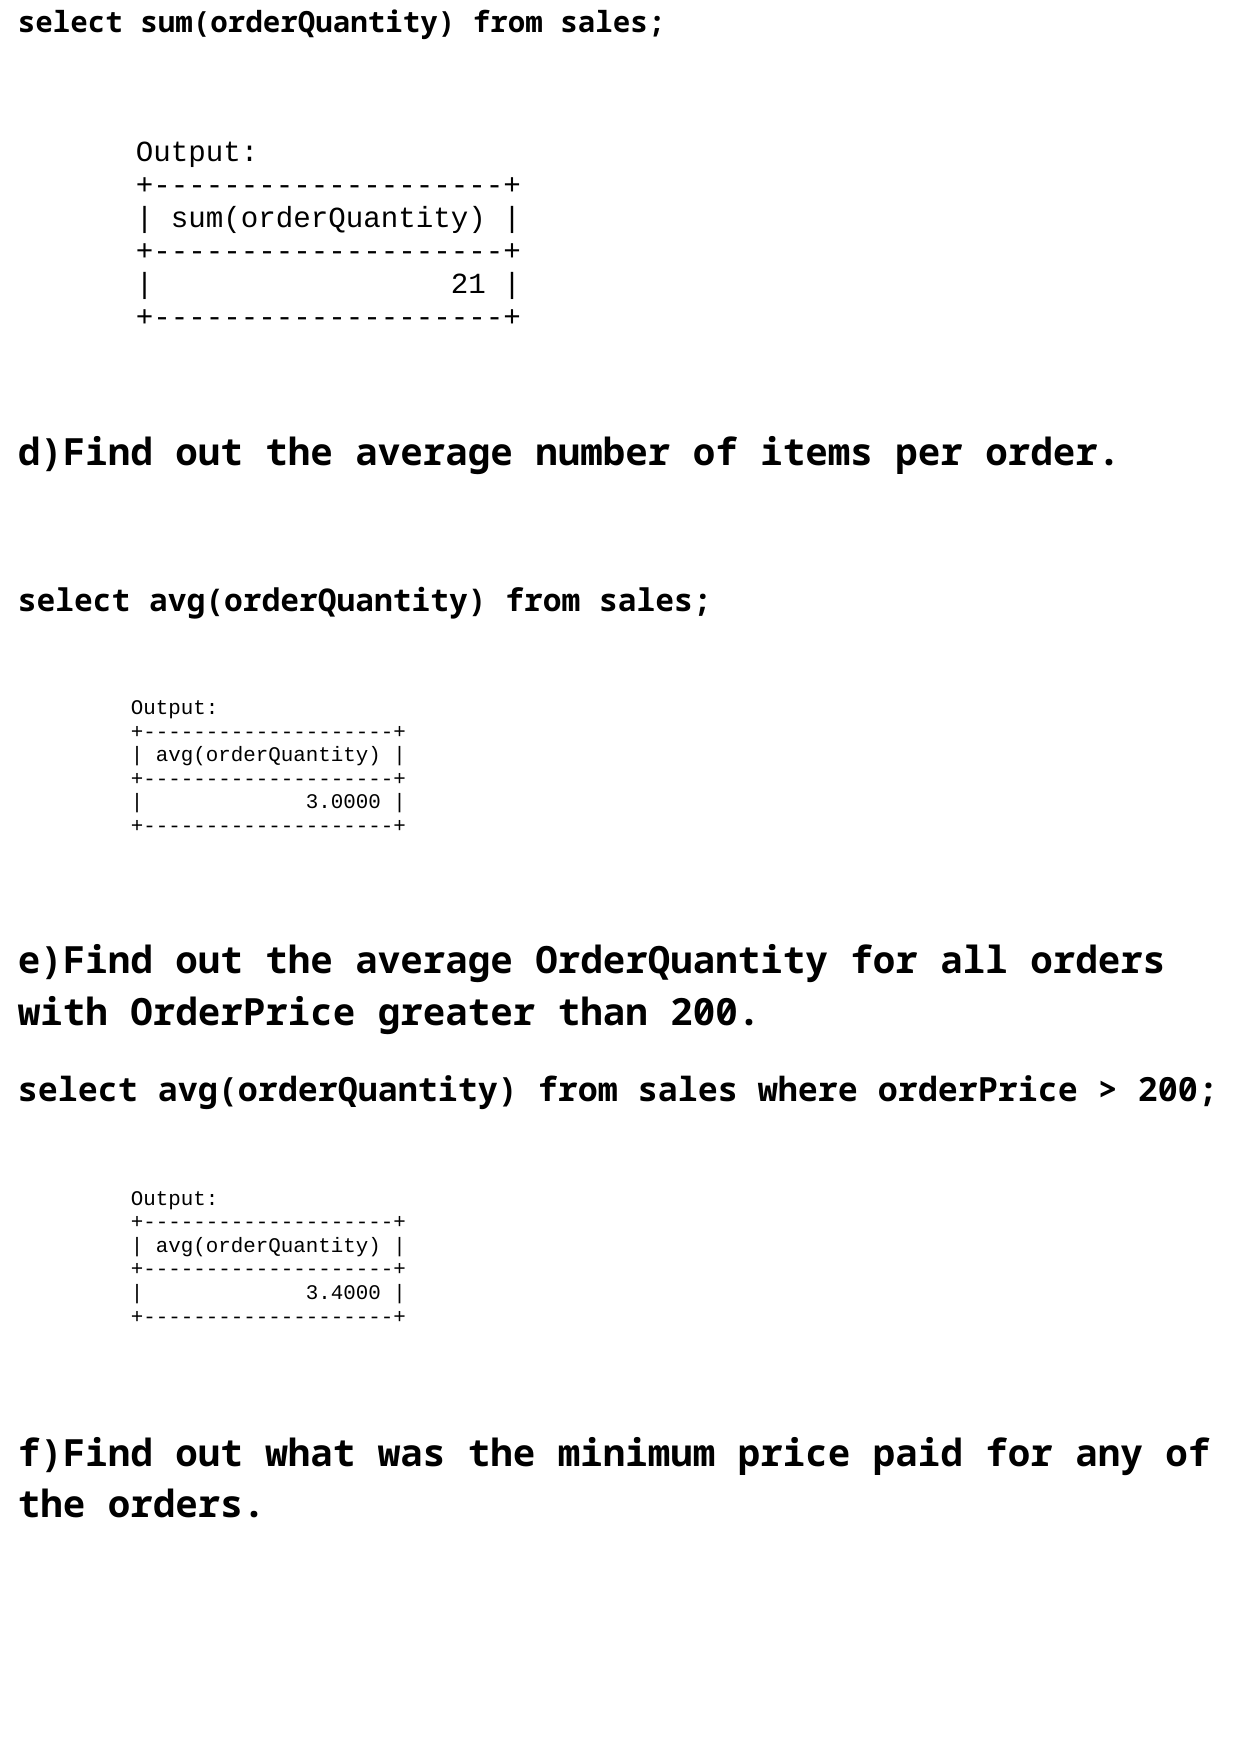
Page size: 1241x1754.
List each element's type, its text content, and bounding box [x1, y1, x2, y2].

text | avg(orderQuantity) | [118, 744, 1122, 768]
text Output: [118, 137, 1122, 170]
text +--------------------+ [118, 1258, 1122, 1282]
text select sum(orderQuantity) from sales; [18, 2, 1222, 41]
text +--------------------+ [118, 236, 1122, 269]
text d)Find out the average number of items per order. [18, 425, 1222, 476]
text +--------------------+ [118, 1306, 1122, 1329]
text f)Find out what was the minimum price paid for any of the orders. [18, 1427, 1222, 1529]
text Output: [118, 1187, 1122, 1211]
text +--------------------+ [118, 170, 1122, 203]
text +--------------------+ [118, 768, 1122, 792]
text | 21 | [118, 269, 1122, 302]
text +--------------------+ [118, 815, 1122, 839]
text Output: [118, 697, 1122, 721]
text +--------------------+ [118, 1211, 1122, 1235]
text | sum(orderQuantity) | [118, 203, 1122, 236]
text | 3.0000 | [118, 792, 1122, 815]
text select avg(orderQuantity) from sales; [18, 578, 1222, 620]
text e)Find out the average OrderQuantity for all orders with OrderPrice greater than 200. [18, 934, 1222, 1036]
text +--------------------+ [118, 721, 1122, 744]
text select avg(orderQuantity) from sales where orderPrice > 200; [18, 1065, 1222, 1111]
text | 3.4000 | [118, 1282, 1122, 1306]
text | avg(orderQuantity) | [118, 1235, 1122, 1258]
text +--------------------+ [118, 302, 1122, 335]
